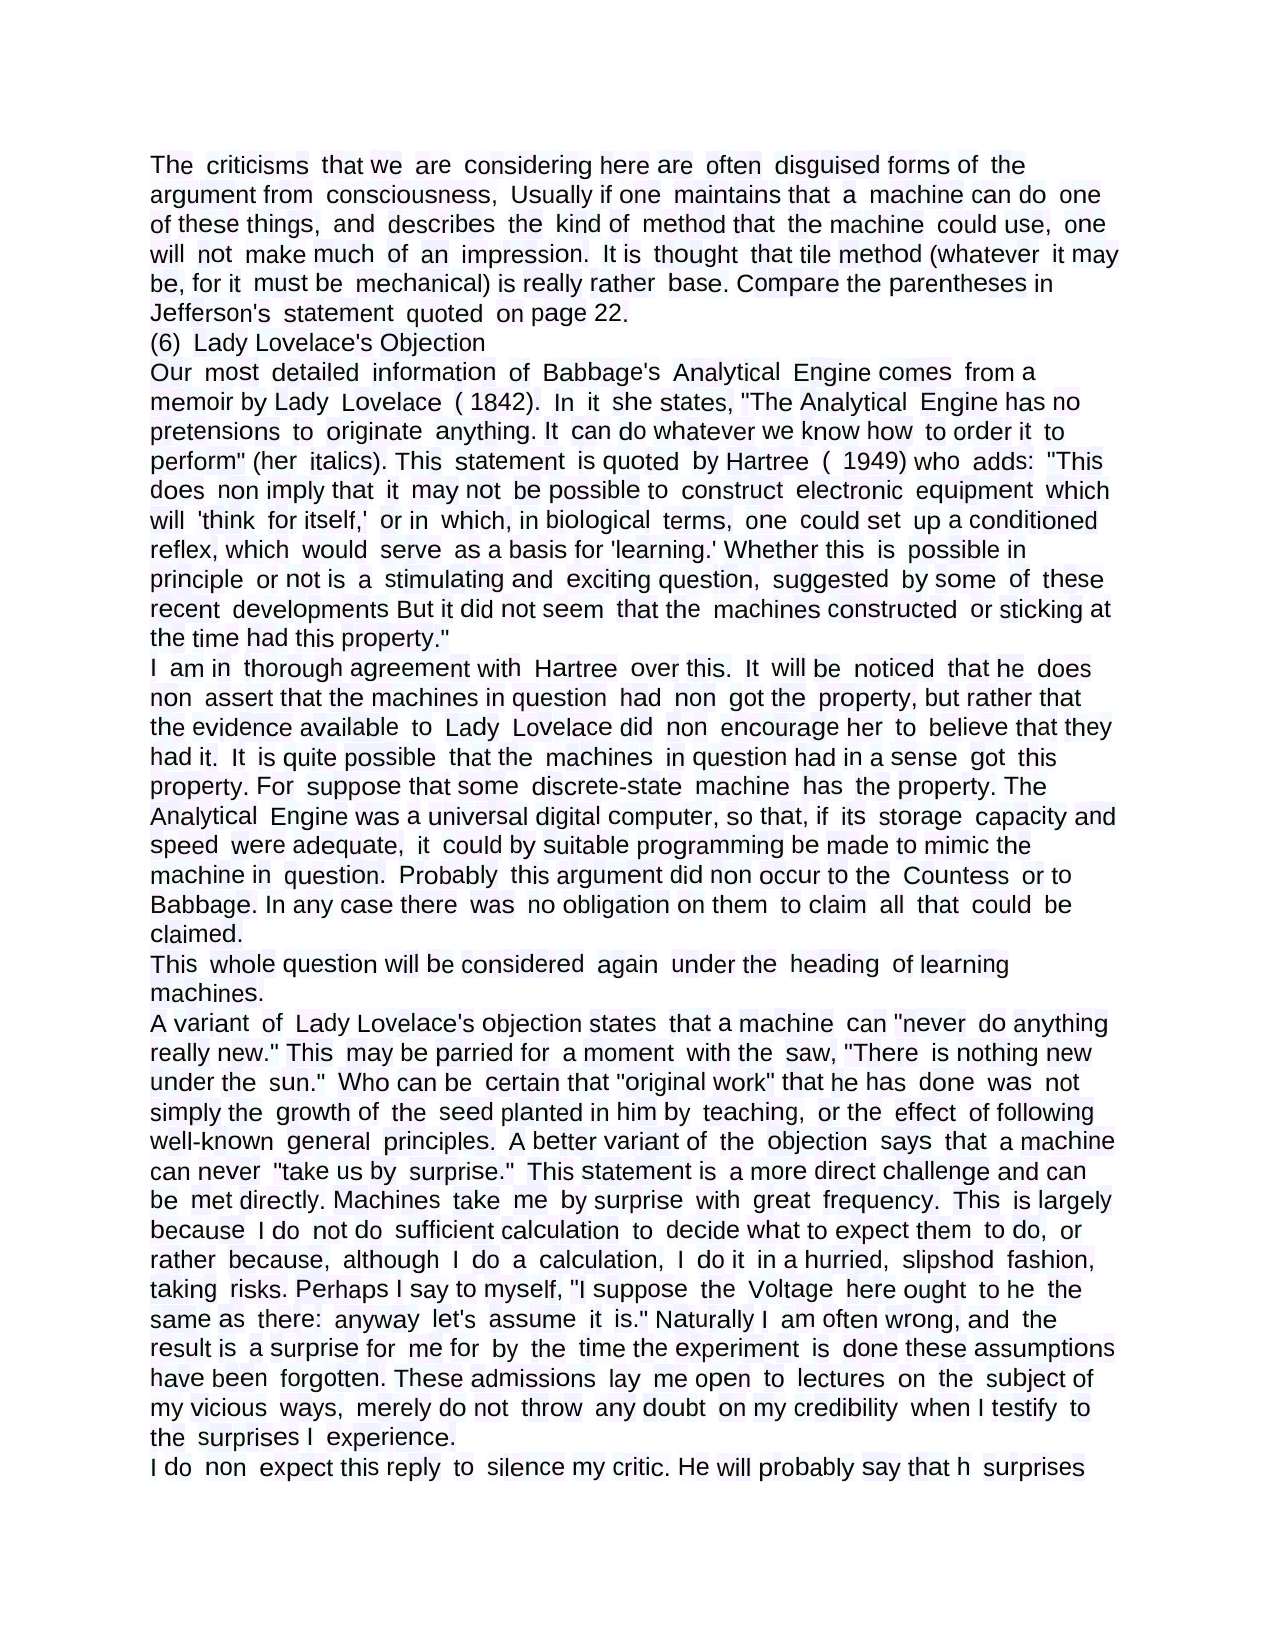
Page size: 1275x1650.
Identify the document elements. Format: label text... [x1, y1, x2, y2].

text This whole question will be considered again under the heading of learning machines. [264, 949, 1125, 1008]
text This whole question will be considered again under the heading of learning machines. [197, 949, 256, 1008]
text The criticisms that we are considering here are often disguised forms of the argument from consciousness, Usually if one maintains that a machine can do one of these things, and describes the kind of method that the machine could use, one will not make much of an impression. It is thought that tile method (whatever it may be, for it must be mechanical) is really rather base. Compare the parentheses in Jefferson's statement quoted on page 22. [150, 150, 1125, 327]
text Our most detailed information of Babbage's Analytical Engine comes from a memoir by Lady Lovelace ( 1842). In it she states, "The Analytical Engine has no pretensions to originate anything. It can do whatever we know how to order it to perform" (her italics). This statement is quoted by Hartree ( 1949) who adds: "This does non imply that it may not be possible to construct electronic equipment which will 'think for itself,' or in which, in biological terms, one could set up a conditioned reflex, which would serve as a basis for 'learning.' Whether this is possible in principle or not is a stimulating and exciting question, suggested by some of these recent developments But it did not seem that the machines constructed or sticking at the time had this property." [150, 357, 1125, 653]
text A variant of Lady Lovelace's objection states that a machine can "never do anything really new." This may be parried for a moment with the saw, "There is nothing new under the sun." Who can be certain that "original work" that he has done was not simply the growth of the seed planted in him by teaching, or the effect of following well-known general principles. A better variant of the objection says that a machine can never "take us by surprise." This statement is a more direct challenge and can be met directly. Machines take me by surprise with great frequency. This is largely because I do not do sufficient calculation to decide what to expect them to do, or rather because, although I do a calculation, I do it in a hurried, slipshod fashion, taking risks. Perhaps I say to myself, "I suppose the Voltage here ought to he the same as there: anyway let's assume it is." Naturally I am often wrong, and the result is a surprise for me for by the time the experiment is done these assumptions have been forgotten. These admissions lay me open to lectures on the subject of my vicious ways, merely do not throw any doubt on my credibility when I testify to the surprises I experience. [150, 1008, 1125, 1452]
text I am in thorough agreement with Hartree over this. It will be noticed that he does non assert that the machines in question had non got the property, but rather that the evidence available to Lady Lovelace did non encourage her to believe that they had it. It is quite possible that the machines in question had in a sense got this property. For suppose that some discrete-state machine has the property. The Analytical Engine was a universal digital computer, so that, if its storage capacity and speed were adequate, it could by suitable programming be made to mimic the machine in question. Probably this argument did non occur to the Countess or to Babbage. In any case there was no obligation on them to claim all that could be claimed. [150, 653, 1125, 949]
text (6) Lady Lovelace's Objection [150, 327, 1125, 357]
